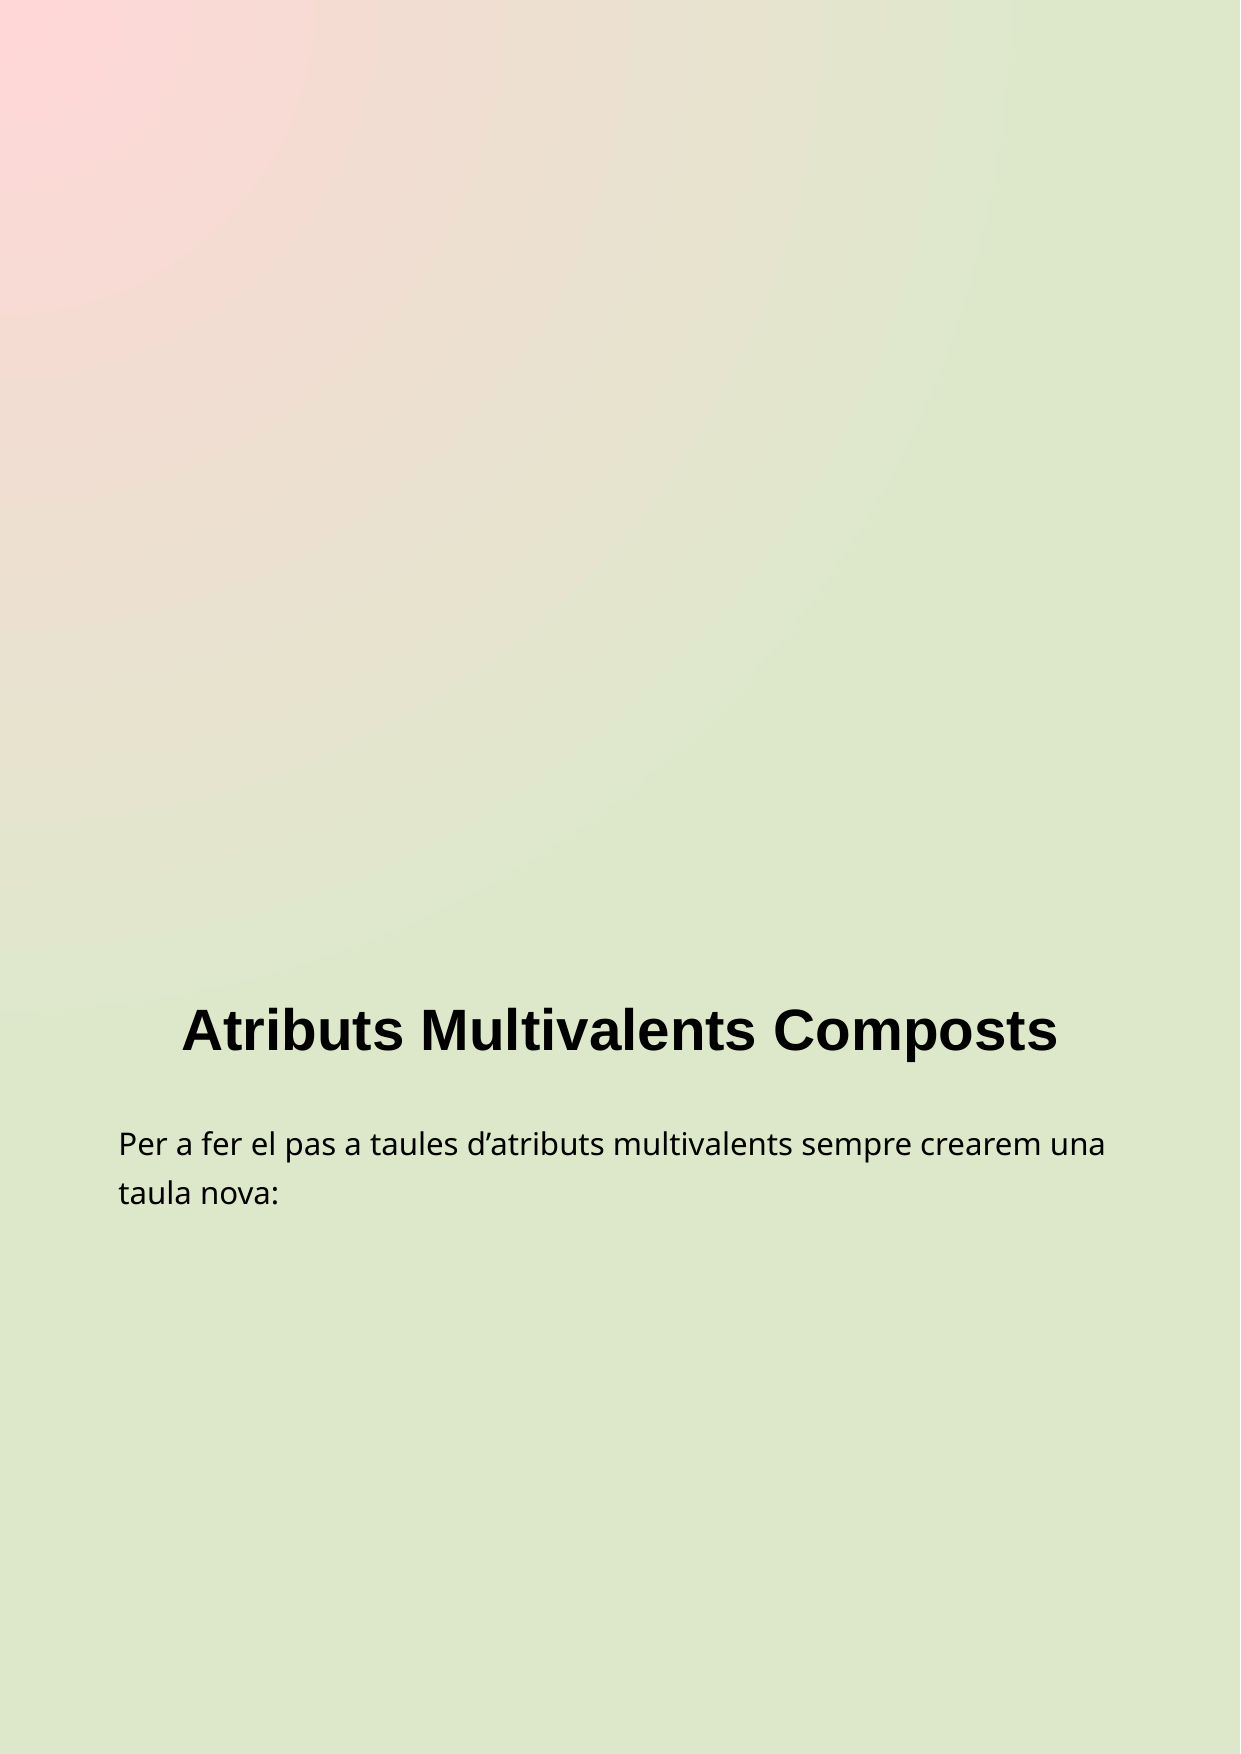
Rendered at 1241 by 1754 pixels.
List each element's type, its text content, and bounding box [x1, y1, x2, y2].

title Atributs Multivalents Composts [118, 995, 1122, 1062]
text Per a fer el pas a taules d’atributs multivalents sempre crearem una taula nova: [118, 1122, 1122, 1214]
